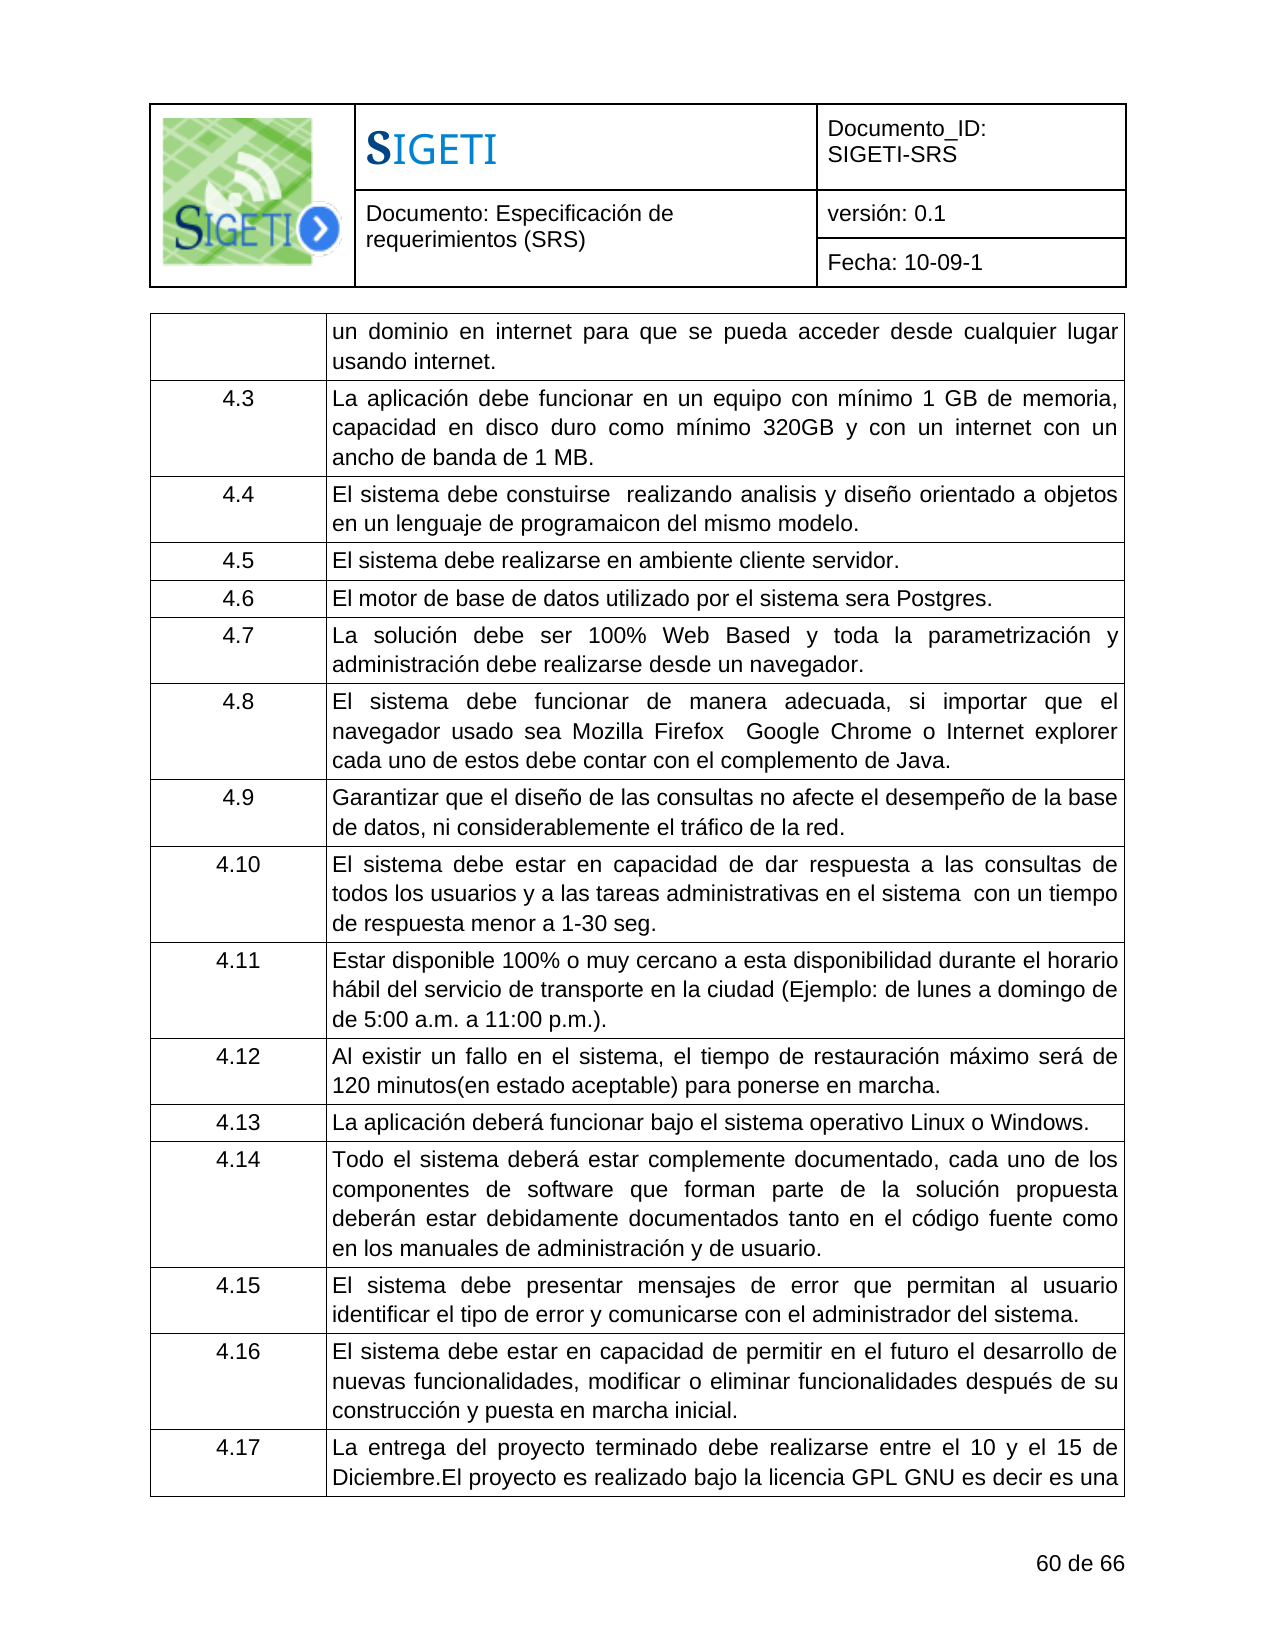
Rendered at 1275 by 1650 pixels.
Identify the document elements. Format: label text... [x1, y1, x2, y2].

picture [162, 118, 343, 266]
table_cell 4.7 [151, 618, 326, 683]
table_cell El motor de base de datos utilizado por el sistema sera Postgres. [327, 581, 1124, 617]
table_cell 4.3 [151, 381, 326, 476]
table_cell 4.15 [151, 1268, 326, 1333]
table_cell 4.5 [151, 543, 326, 579]
table_cell 4.13 [151, 1105, 326, 1141]
table_cell El sistema debe constuirse realizando analisis y diseño orientado a objetos en un lenguaje de programaicon del mismo modelo. [327, 477, 1124, 542]
table_cell Al existir un fallo en el sistema, el tiempo de restauración máximo será de 120 minutos(en estado aceptable) para ponerse en marcha. [327, 1039, 1124, 1104]
table_cell 4.17 [151, 1430, 326, 1496]
table_cell 4.16 [151, 1334, 326, 1429]
table_cell El sistema debe funcionar de manera adecuada, si importar que el navegador usado sea Mozilla Firefox Google Chrome o Internet explorer cada uno de estos debe contar con el complemento de Java. [327, 684, 1124, 779]
table_cell Garantizar que el diseño de las consultas no afecte el desempeño de la base de datos, ni considerablemente el tráfico de la red. [327, 780, 1124, 846]
table_cell 4.12 [151, 1039, 326, 1104]
table_cell 4.11 [151, 943, 326, 1038]
table_cell El sistema debe estar en capacidad de dar respuesta a las consultas de todos los usuarios y a las tareas administrativas en el sistema con un tiempo de respuesta menor a 1-30 seg. [327, 847, 1124, 942]
table_cell 4.6 [151, 581, 326, 617]
table_cell El sistema debe realizarse en ambiente cliente servidor. [327, 543, 1124, 579]
table_cell El sistema debe estar en capacidad de permitir en el futuro el desarrollo de nuevas funcionalidades, modificar o eliminar funcionalidades después de su construcción y puesta en marcha inicial. [327, 1334, 1124, 1429]
table_cell [151, 314, 326, 380]
table_cell La solución debe ser 100% Web Based y toda la parametrización y administración debe realizarse desde un navegador. [327, 618, 1124, 683]
table_cell La aplicación deberá funcionar bajo el sistema operativo Linux o Windows. [327, 1105, 1124, 1141]
table_cell Todo el sistema deberá estar complemente documentado, cada uno de los componentes de software que forman parte de la solución propuesta deberán estar debidamente documentados tanto en el código fuente como en los manuales de administración y de usuario. [327, 1142, 1124, 1267]
table_cell un dominio en internet para que se pueda acceder desde cualquier lugar usando internet. [327, 314, 1124, 380]
table_cell 4.10 [151, 847, 326, 942]
table_cell 4.4 [151, 477, 326, 542]
table_cell La entrega del proyecto terminado debe realizarse entre el 10 y el 15 de Diciembre.El proyecto es realizado bajo la licencia GPL GNU es decir es una [327, 1430, 1124, 1496]
table_cell 4.14 [151, 1142, 326, 1267]
table_cell El sistema debe presentar mensajes de error que permitan al usuario identificar el tipo de error y comunicarse con el administrador del sistema. [327, 1268, 1124, 1333]
table_cell Estar disponible 100% o muy cercano a esta disponibilidad durante el horario hábil del servicio de transporte en la ciudad (Ejemplo: de lunes a domingo de de 5:00 a.m. a 11:00 p.m.). [327, 943, 1124, 1038]
table_cell 4.8 [151, 684, 326, 779]
table_cell La aplicación debe funcionar en un equipo con mínimo 1 GB de memoria, capacidad en disco duro como mínimo 320GB y con un internet con un ancho de banda de 1 MB. [327, 381, 1124, 476]
table_cell 4.9 [151, 780, 326, 846]
